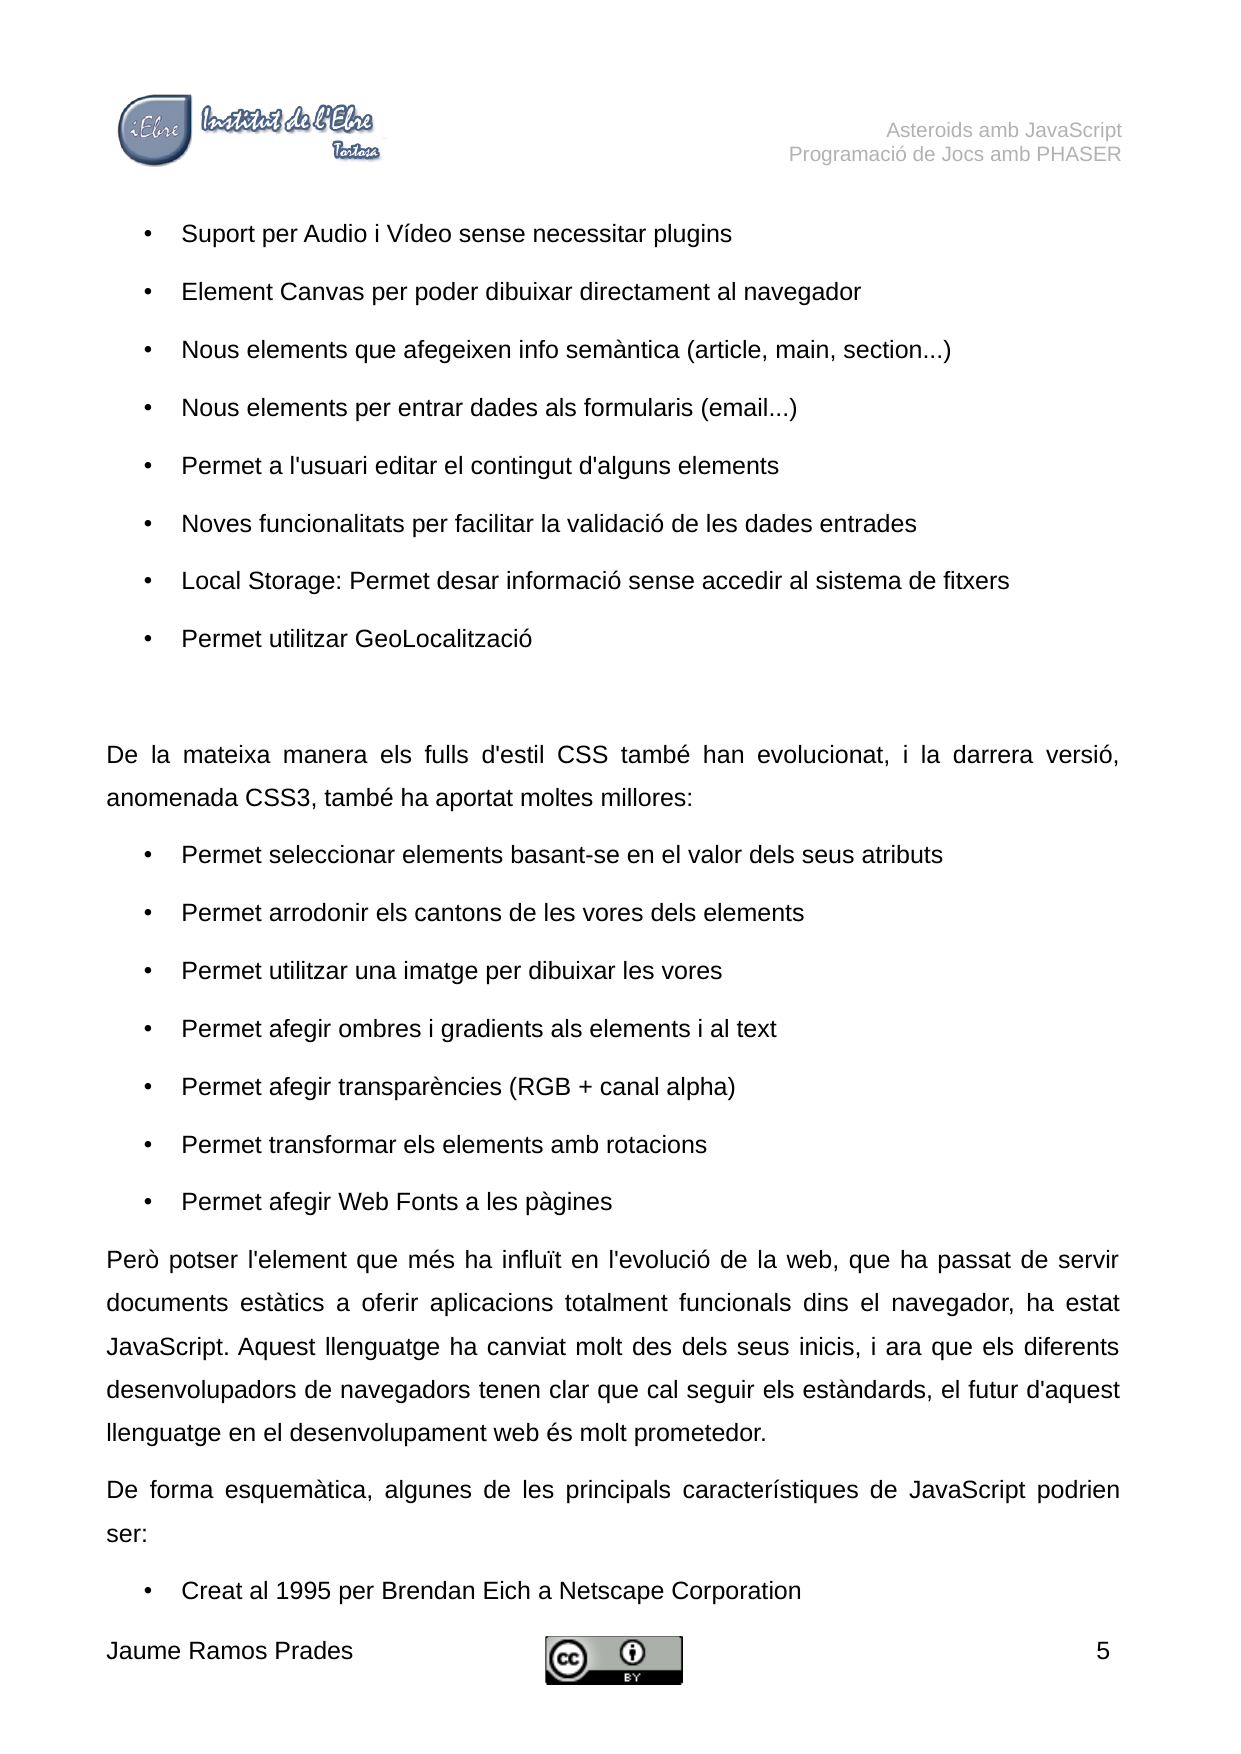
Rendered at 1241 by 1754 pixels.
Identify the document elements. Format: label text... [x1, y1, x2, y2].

list Permet utilitzar GeoLocalització [144, 624, 1122, 653]
list Permet afegir ombres i gradients als elements i al text [144, 1014, 1122, 1043]
list Local Storage: Permet desar informació sense accedir al sistema de fitxers [144, 566, 1122, 595]
picture [106, 79, 397, 181]
list Permet utilitzar una imatge per dibuixar les vores [144, 956, 1122, 985]
text De forma esquemàtica, algunes de les principals característiques de JavaScript podrien ser: [106, 1475, 1122, 1547]
text Però potser l'element que més ha influït en l'evolució de la web, que ha passat de servir documents estàtics a oferir aplicacions totalment funcionals dins el navegador, ha estat JavaScript. Aquest llenguatge ha canviat molt des dels seus inicis, i ara que els diferents desenvolupadors de navegadors tenen clar que cal seguir els estàndards, el futur d'aquest llenguatge en el desenvolupament web és molt prometedor. [106, 1245, 1122, 1446]
list Noves funcionalitats per facilitar la validació de les dades entrades [144, 508, 1122, 537]
list Permet seleccionar elements basant-se en el valor dels seus atributs [144, 841, 1122, 869]
list Permet transformar els elements amb rotacions [144, 1129, 1122, 1158]
list Permet a l'usuari editar el contingut d'alguns elements [144, 451, 1122, 479]
text De la mateixa manera els fulls d'estil CSS també han evolucionat, i la darrera versió, anomenada CSS3, també ha aportat moltes millores: [106, 740, 1122, 812]
list Creat al 1995 per Brendan Eich a Netscape Corporation [144, 1576, 1122, 1605]
list Permet afegir Web Fonts a les pàgines [144, 1187, 1122, 1216]
picture [545, 1636, 683, 1685]
list Nous elements que afegeixen info semàntica (article, main, section...) [144, 335, 1122, 364]
list Suport per Audio i Vídeo sense necessitar plugins [144, 219, 1122, 248]
list Element Canvas per poder dibuixar directament al navegador [144, 277, 1122, 306]
list Permet arrodonir els cantons de les vores dels elements [144, 898, 1122, 927]
list Nous elements per entrar dades als formularis (email...) [144, 393, 1122, 422]
list Permet afegir transparències (RGB + canal alpha) [144, 1072, 1122, 1101]
